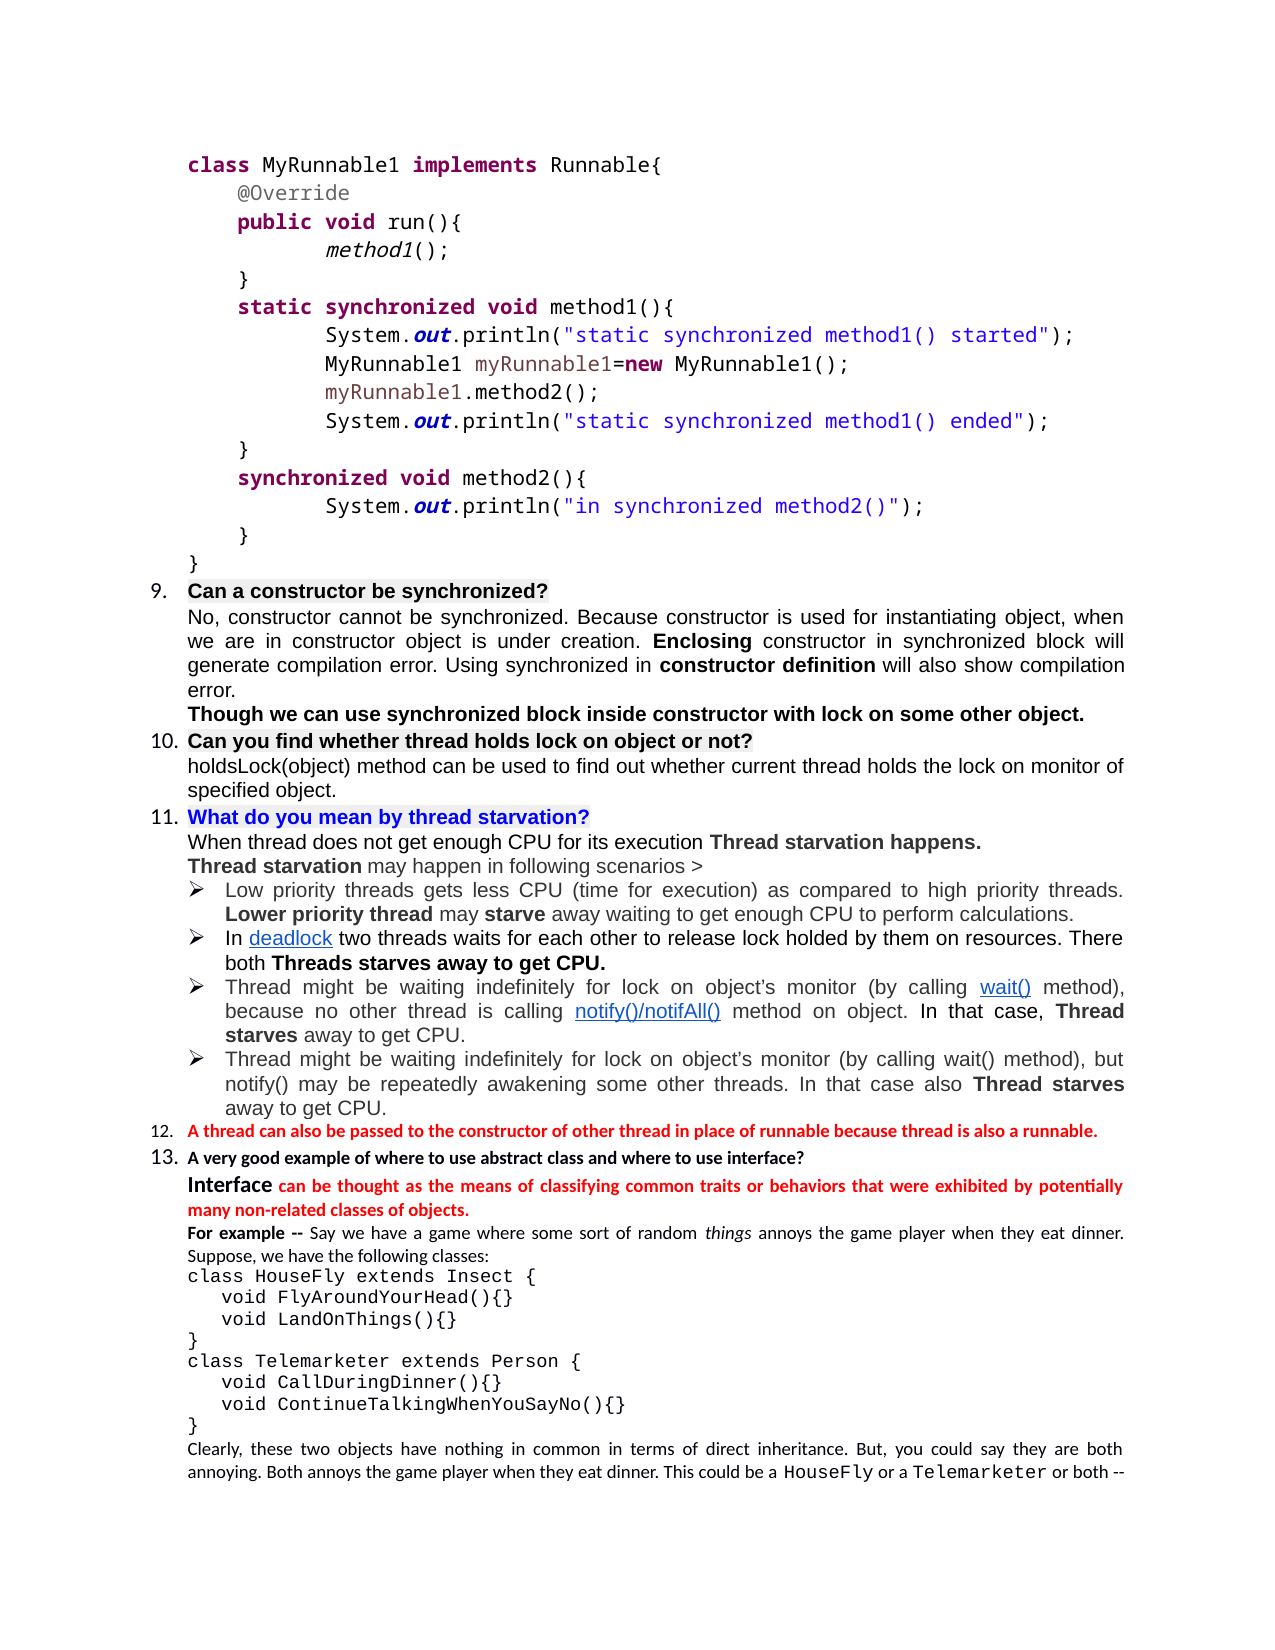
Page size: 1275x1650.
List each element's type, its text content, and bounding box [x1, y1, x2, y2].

list } [150, 264, 1125, 292]
list Low priority threads gets less CPU (time for execution) as compared to high priority threads. Lower priority thread may starve away waiting to get enough CPU to perform calculations. [187, 878, 1125, 926]
list synchronized void method2(){ [150, 463, 1125, 491]
list System.out.println("in synchronized method2()"); [150, 491, 1125, 520]
list Thread might be waiting indefinitely for lock on object’s monitor (by calling wait() method), but notify() may be repeatedly awakening some other threads. In that case also Thread starves away to get CPU. [187, 1047, 1125, 1119]
list System.out.println("static synchronized method1() ended"); [150, 406, 1125, 434]
list void FlyAroundYourHead(){} [150, 1288, 1125, 1309]
list } [150, 548, 1125, 577]
list Can you find whether thread holds lock on object or not? [150, 726, 1125, 754]
list myRunnable1.method2(); [150, 377, 1125, 406]
list A very good example of where to use abstract class and where to use interface? [150, 1142, 1125, 1170]
list MyRunnable1 myRunnable1=new MyRunnable1(); [150, 349, 1125, 377]
list In deadlock two threads waits for each other to release lock holded by them on resources. There both Threads starves away to get CPU. [187, 926, 1125, 974]
list When thread does not get enough CPU for its execution Thread starvation happens. [150, 830, 1125, 854]
list Can a constructor be synchronized? [150, 577, 1125, 604]
list Interface can be thought as the means of classifying common traits or behaviors that were exhibited by potentially many non-related classes of objects. [150, 1170, 1125, 1221]
list void LandOnThings(){} [150, 1309, 1125, 1331]
list @Override [150, 178, 1125, 207]
list holdsLock(object) method can be used to find out whether current thread holds the lock on monitor of specified object. [150, 754, 1125, 802]
list } [150, 520, 1125, 548]
list Clearly, these two objects have nothing in common in terms of direct inheritance. But, you could say they are both annoying. Both annoys the game player when they eat dinner. This could be a HouseFly or a Telemarketer or both [150, 1437, 1125, 1484]
list For example -- Say we have a game where some sort of random things annoys the game player when they eat dinner. Suppose, we have the following classes: [150, 1221, 1125, 1267]
list } [150, 1416, 1125, 1437]
list void CallDuringDinner(){} [150, 1373, 1125, 1394]
list No, constructor cannot be synchronized. Because constructor is used for instantiating object, when we are in constructor object is under creation. Enclosing constructor in synchronized block will generate compilation error. Using synchronized in constructor definition will also show compilation error. [150, 604, 1125, 702]
list Thread might be waiting indefinitely for lock on object’s monitor (by calling wait() method), because no other thread is calling notify()/notifAll() method on object. In that case, Thread starves away to get CPU. [187, 974, 1125, 1047]
list public void run(){ [150, 207, 1125, 235]
list } [150, 434, 1125, 463]
list A thread can also be passed to the constructor of other thread in place of runnable because thread is also a runnable. [150, 1119, 1125, 1142]
list System.out.println("static synchronized method1() started"); [150, 321, 1125, 349]
list class HouseFly extends Insect { [150, 1267, 1125, 1288]
list Thread starvation may happen in following scenarios > [150, 854, 1125, 878]
list static synchronized void method1(){ [150, 292, 1125, 321]
list class MyRunnable1 implements Runnable{ [150, 150, 1125, 178]
list } [150, 1331, 1125, 1352]
list void ContinueTalkingWhenYouSayNo(){} [150, 1394, 1125, 1416]
list class Telemarketer extends Person { [150, 1352, 1125, 1373]
list Though we can use synchronized block inside constructor with lock on some other object. [150, 702, 1125, 726]
list What do you mean by thread starvation? [150, 802, 1125, 830]
list method1(); [150, 235, 1125, 264]
